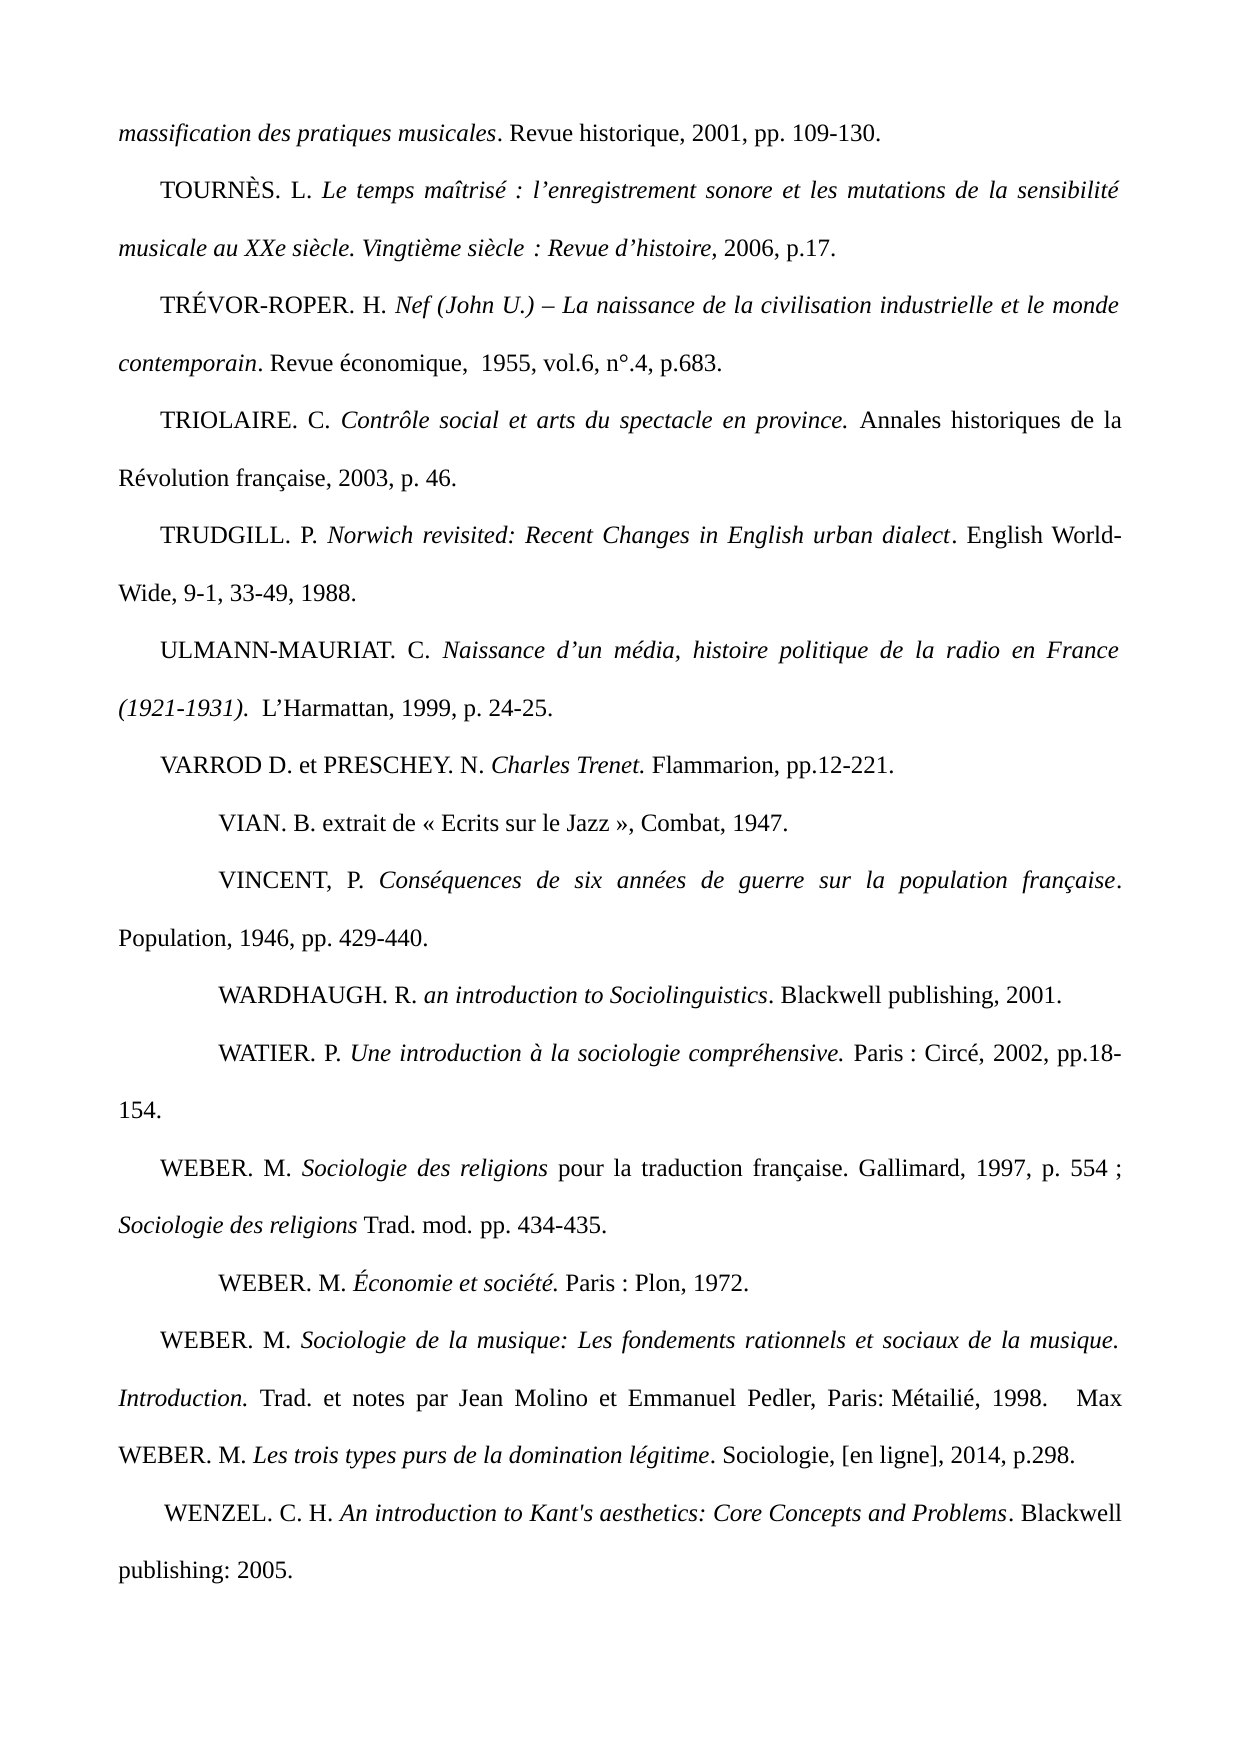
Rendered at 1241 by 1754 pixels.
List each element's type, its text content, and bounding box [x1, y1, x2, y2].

text WATIER. P. Une introduction à la sociologie compréhensive. Paris : Circé, 2002, pp.18-154. [118, 1038, 1122, 1124]
text VIAN. B. extrait de « Ecrits sur le Jazz », Combat, 1947. [118, 808, 1122, 837]
text WENZEL. C. H. An introduction to Kant's aesthetics: Core Concepts and Problems. Blackwell publishing: 2005. [118, 1498, 1122, 1584]
text TRÉVOR-ROPER. H. Nef (John U.) ‒ La naissance de la civilisation industrielle et le monde contemporain. Revue économique, 1955, vol.6, n°.4, p.683. [118, 291, 1122, 377]
text VARROD D. et PRESCHEY. N. Charles Trenet. Flammarion, pp.12-221. [118, 751, 1122, 779]
text TRUDGILL. P. Norwich revisited: Recent Changes in English urban dialect. English World-Wide, 9-1, 33-49, 1988. [118, 521, 1122, 607]
text WEBER. M. Économie et société. Paris : Plon, 1972. [118, 1268, 1122, 1297]
text TRIOLAIRE. C. Contrôle social et arts du spectacle en province. Annales historiques de la Révolution française, 2003, p. 46. [118, 406, 1122, 492]
text WEBER. M. Sociologie de la musique: Les fondements rationnels et sociaux de la musique. Introduction. Trad. et notes par Jean Molino et Emmanuel Pedler, Paris: Métailié, 1998. Max WEBER. M. Les trois types purs de la domination légitime. Sociologie, [en ligne], 2014, p.298. [118, 1326, 1122, 1469]
text WARDHAUGH. R. an introduction to Sociolinguistics. Blackwell publishing, 2001. [118, 981, 1122, 1009]
text VINCENT, P. Conséquences de six années de guerre sur la population française. Population, 1946, pp. 429-440. [118, 866, 1122, 952]
text ULMANN-MAURIAT. C. Naissance d’un média, histoire politique de la radio en France (1921-1931). L’Harmattan, 1999, p. 24-25. [118, 636, 1122, 722]
text TOURNÈS. L. Le temps maîtrisé : l’enregistrement sonore et les mutations de la sensibilité musicale au XXe siècle. Vingtième siècle : Revue d’histoire, 2006, p.17. [118, 176, 1122, 262]
text WEBER. M. Sociologie des religions pour la traduction française. Gallimard, 1997, p. 554 ; Sociologie des religions Trad. mod. pp. 434-435. [118, 1153, 1122, 1239]
text massification des pratiques musicales. Revue historique, 2001, pp. 109-130. [118, 118, 1122, 147]
